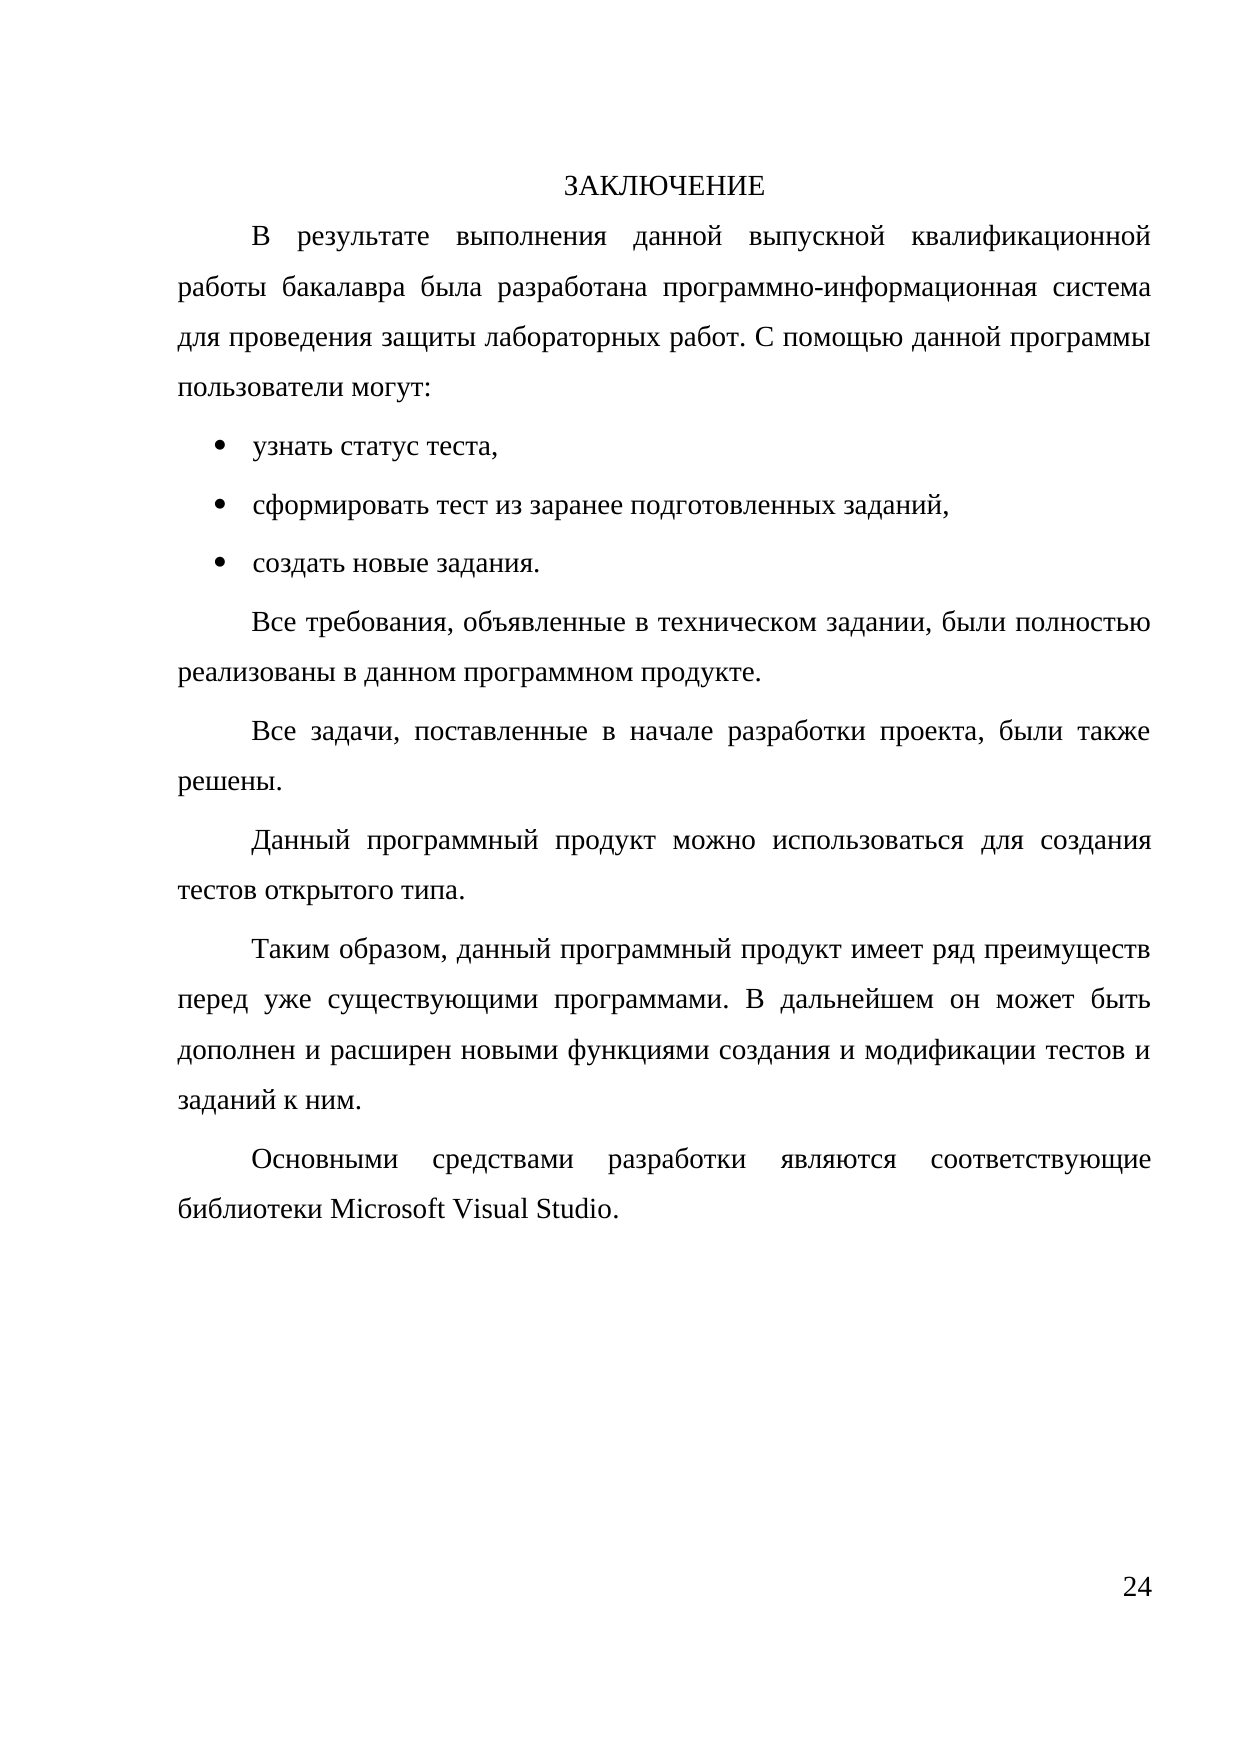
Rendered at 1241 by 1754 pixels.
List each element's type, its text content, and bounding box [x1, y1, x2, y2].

subtitle ЗАКЛЮЧЕНИЕ [177, 168, 1152, 202]
list сформировать тест из заранее подготовленных заданий, [215, 487, 1152, 520]
text Все задачи, поставленные в начале разработки проекта, были также решены. [177, 713, 1152, 797]
text В результате выполнения данной выпускной квалификационной работы бакалавра была разработана программно-информационная система для проведения защиты лабораторных работ. С помощью данной программы пользователи могут: [177, 218, 1152, 403]
text Все требования, объявленные в техническом задании, были полностью реализованы в данном программном продукте. [177, 604, 1152, 688]
text Основными средствами разработки являются соответствующие библиотеки Microsoft Visual Studio. [177, 1141, 1152, 1224]
list узнать статус теста, [215, 428, 1152, 462]
text Таким образом, данный программный продукт имеет ряд преимуществ перед уже существующими программами. В дальнейшем он может быть дополнен и расширен новыми функциями создания и модификации тестов и заданий к ним. [177, 931, 1152, 1116]
list создать новые задания. [215, 546, 1152, 579]
text Данный программный продукт можно использоваться для создания тестов открытого типа. [177, 822, 1152, 906]
